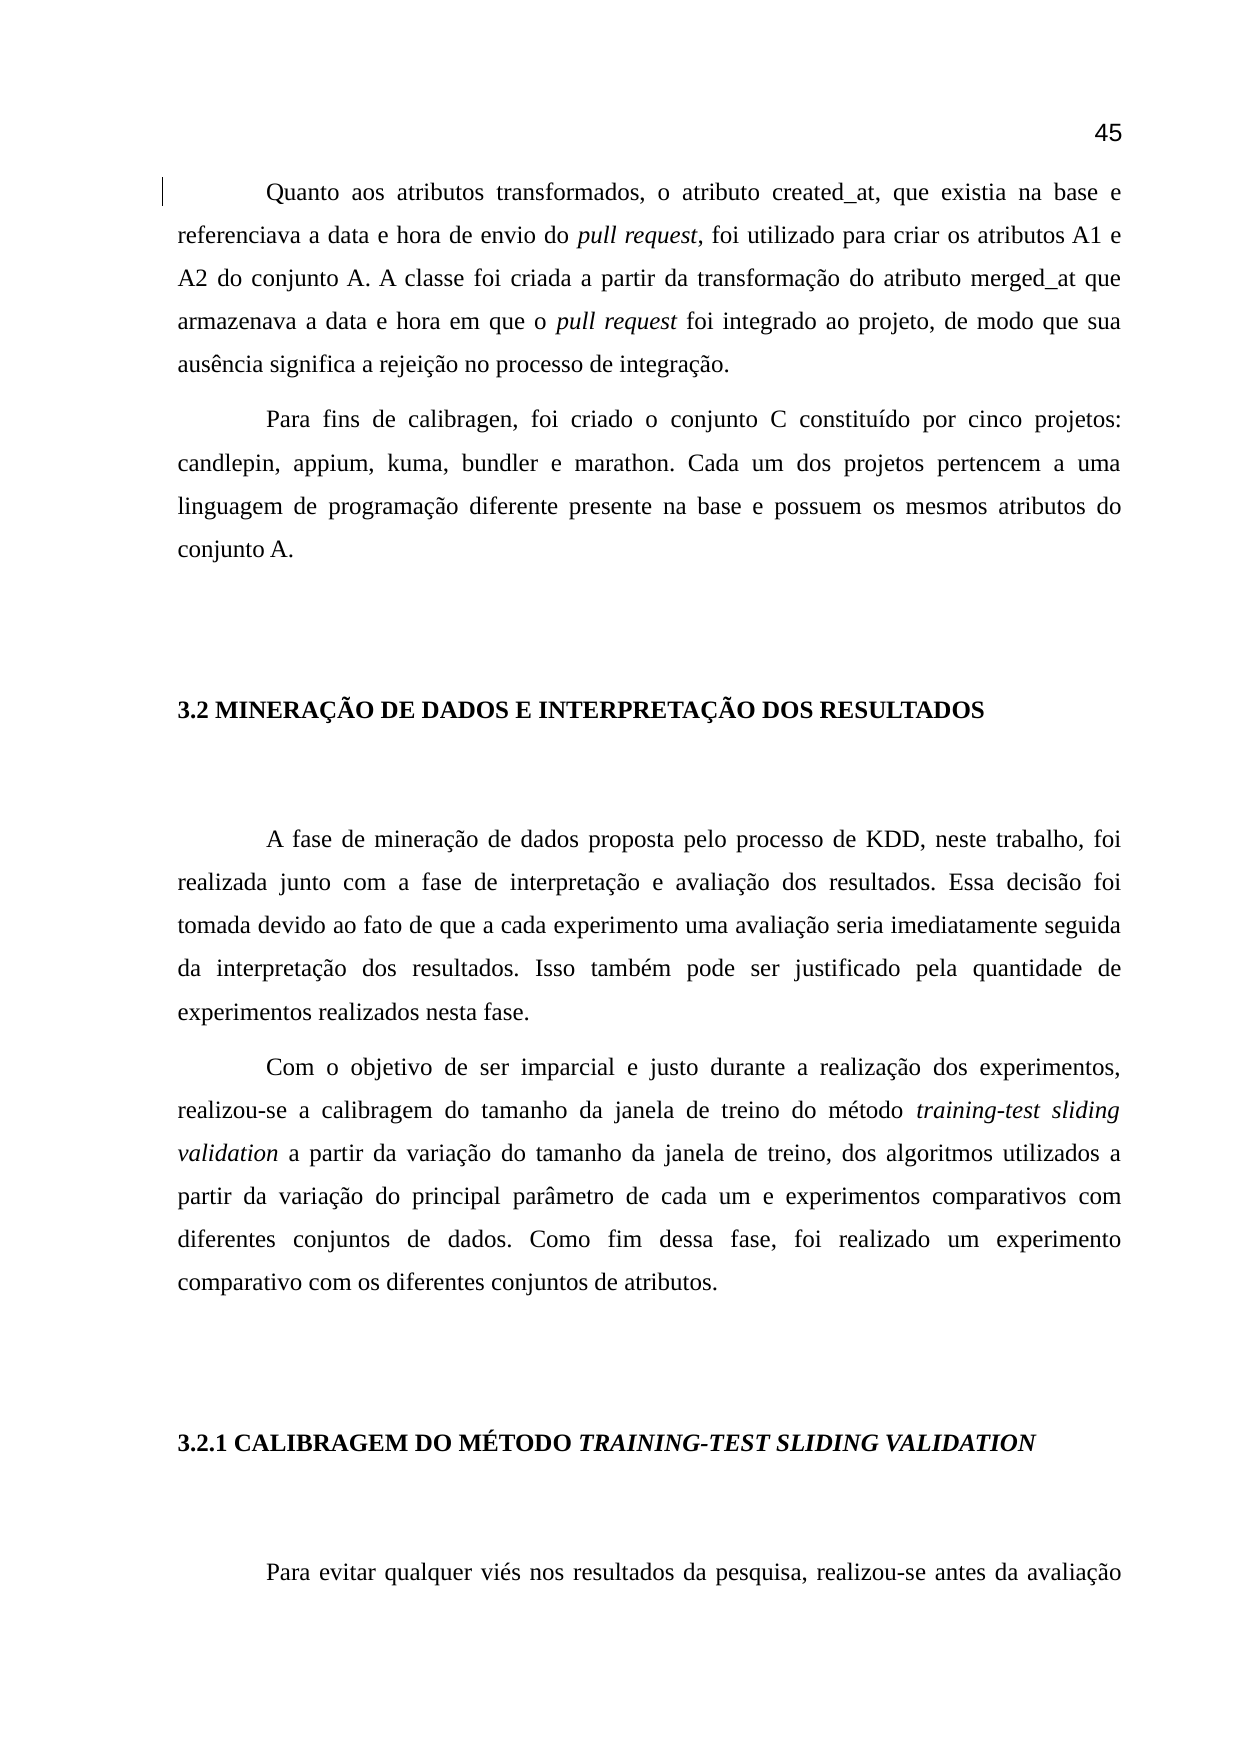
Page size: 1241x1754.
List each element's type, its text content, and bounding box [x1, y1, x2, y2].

text 3.2 Mineração de dados e Interpretação dos resultados [177, 695, 1122, 724]
text A fase de mineração de dados proposta pelo processo de KDD, neste trabalho, foi realizada junto com a fase de interpretação e avaliação dos resultados. Essa decisão foi tomada devido ao fato de que a cada experimento uma avaliação seria imediatamente seguida da interpretação dos resultados. Isso também pode ser justificado pela quantidade de experimentos realizados nesta fase. [177, 824, 1122, 1025]
text Para evitar qualquer viés nos resultados da pesquisa, realizou-se antes da avaliação [177, 1557, 1122, 1586]
text Quanto aos atributos transformados, o atributo created_at, que existia na base e referenciava a data e hora de envio do pull request, foi utilizado para criar os atributos A1 e A2 do conjunto A. A classe foi criada a partir da transformação do atributo merged_at que armazenava a data e hora em que o pull request foi integrado ao projeto, de modo que sua ausência significa a rejeição no processo de integração. [177, 177, 1122, 378]
text Para fins de calibragen, foi criado o conjunto C constituído por cinco projetos: candlepin, appium, kuma, bundler e marathon. Cada um dos projetos pertencem a uma linguagem de programação diferente presente na base e possuem os mesmos atributos do conjunto A. [177, 404, 1122, 563]
text 3.2.1 Calibragem do método training-test sliding validation [177, 1428, 1122, 1457]
text Com o objetivo de ser imparcial e justo durante a realização dos experimentos, realizou-se a calibragem do tamanho da janela de treino do método training-test sliding validation a partir da variação do tamanho da janela de treino, dos algoritmos utilizados a partir da variação do principal parâmetro de cada um e experimentos comparativos com diferentes conjuntos de dados. Como fim dessa fase, foi realizado um experimento comparativo com os diferentes conjuntos de atributos. [177, 1052, 1122, 1296]
